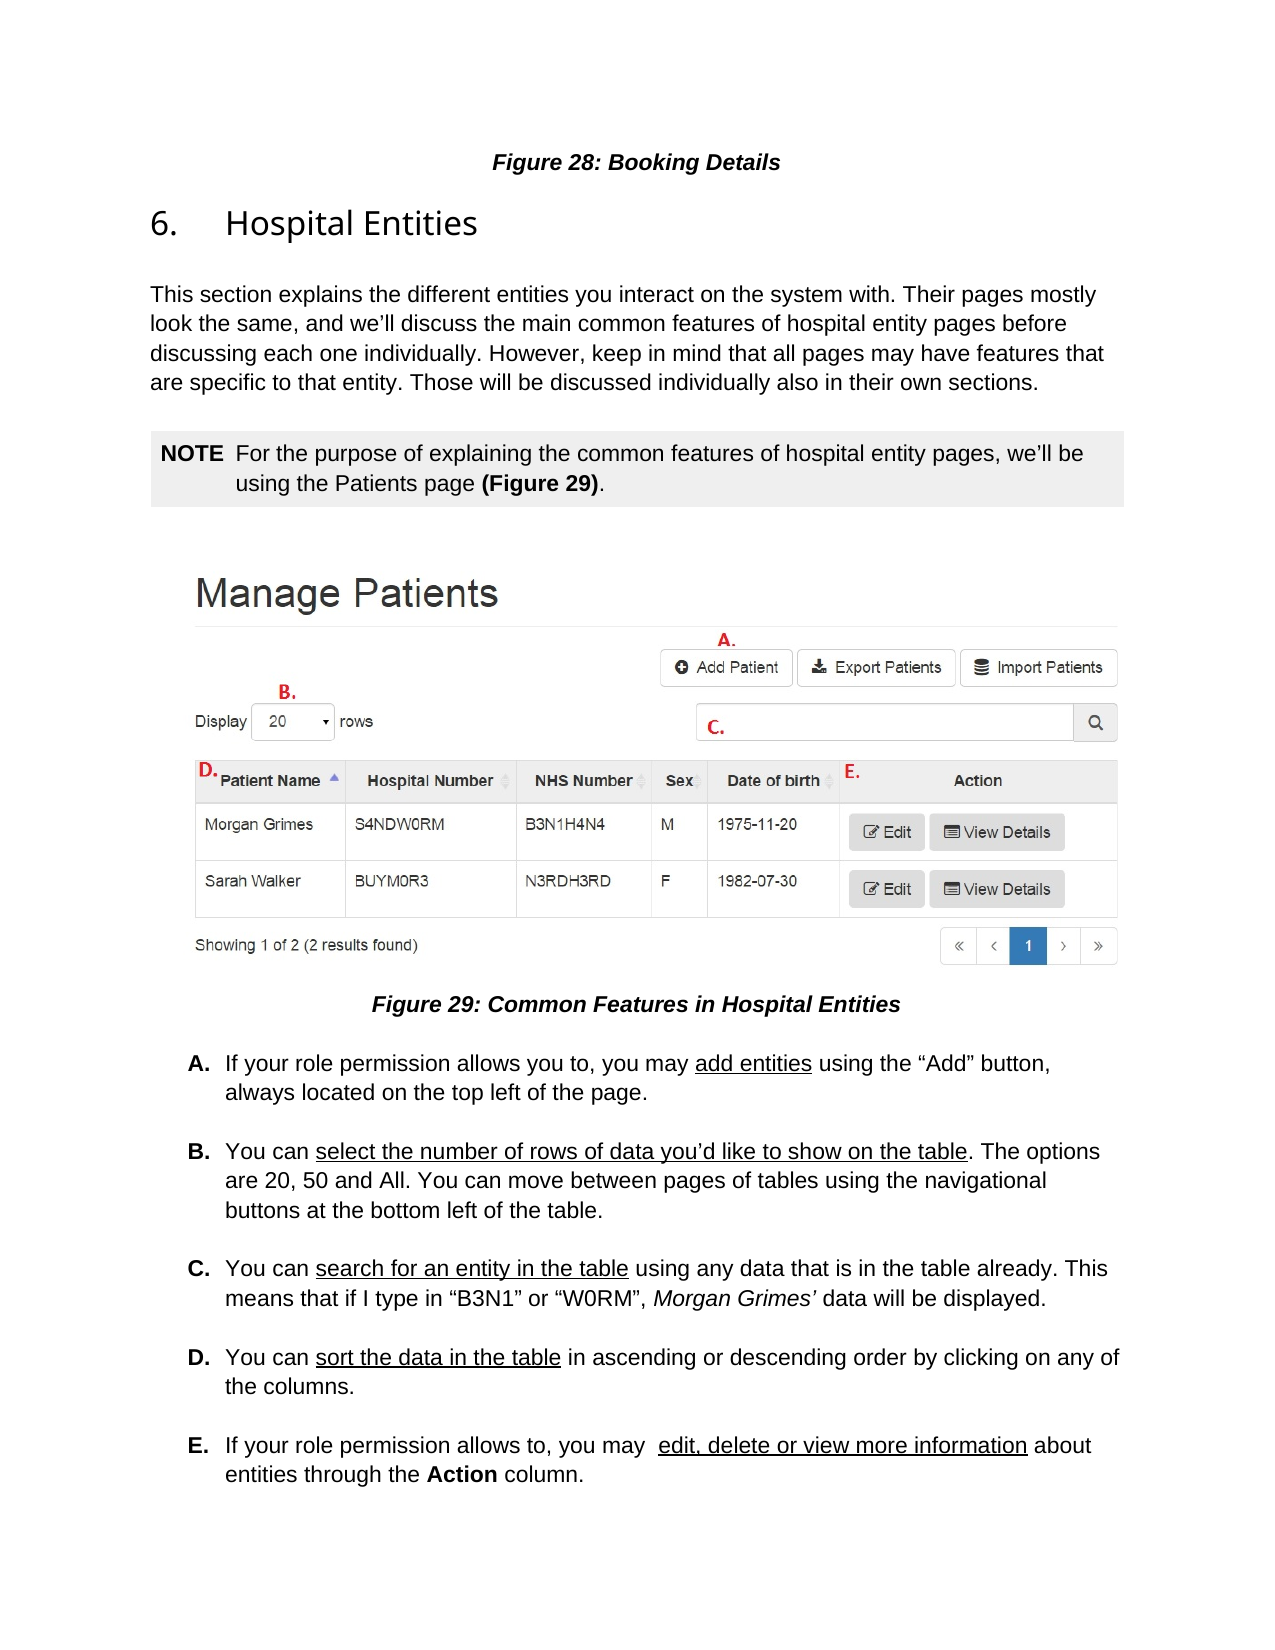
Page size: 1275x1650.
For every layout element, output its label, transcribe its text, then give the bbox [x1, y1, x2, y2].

list You can sort the data in the table in ascending or descending order by clicking on any of the columns. [187, 1344, 1125, 1399]
text Figure 28: Booking Details [150, 150, 1125, 176]
text Figure 29: Common Features in Hospital Entities [150, 992, 1125, 1017]
picture [168, 556, 1144, 970]
subtitle 6. Hospital Entities [150, 200, 1125, 246]
table_header NOTE For the purpose of explaining the common features of hospital entity pages, we’ll be using the Patients page (Figure 29). [151, 431, 1124, 507]
list If your role permission allows to, you may edit, delete or view more information about entities through the Action column. [187, 1432, 1125, 1487]
list You can select the number of rows of data you’d like to show on the table. The options are 20, 50 and All. You can move between pages of tables using the navigational buttons at the bottom left of the table. [187, 1139, 1125, 1223]
text This section explains the different entities you interact on the system with. Their pages mostly look the same, and we’ll discuss the main common features of hospital entity pages before discussing each one individually. However, keep in mind that all pages may have features that are specific to that entity. Those will be discussed individually also in their own sections. [150, 282, 1125, 396]
list If your role permission allows you to, you may add entities using the “Add” button, always located on the top left of the page. [187, 1051, 1125, 1106]
list You can search for an entity in the table using any data that is in the table already. This means that if I type in “B3N1” or “W0RM”, Morgan Grimes’ data will be displayed. [187, 1256, 1125, 1311]
